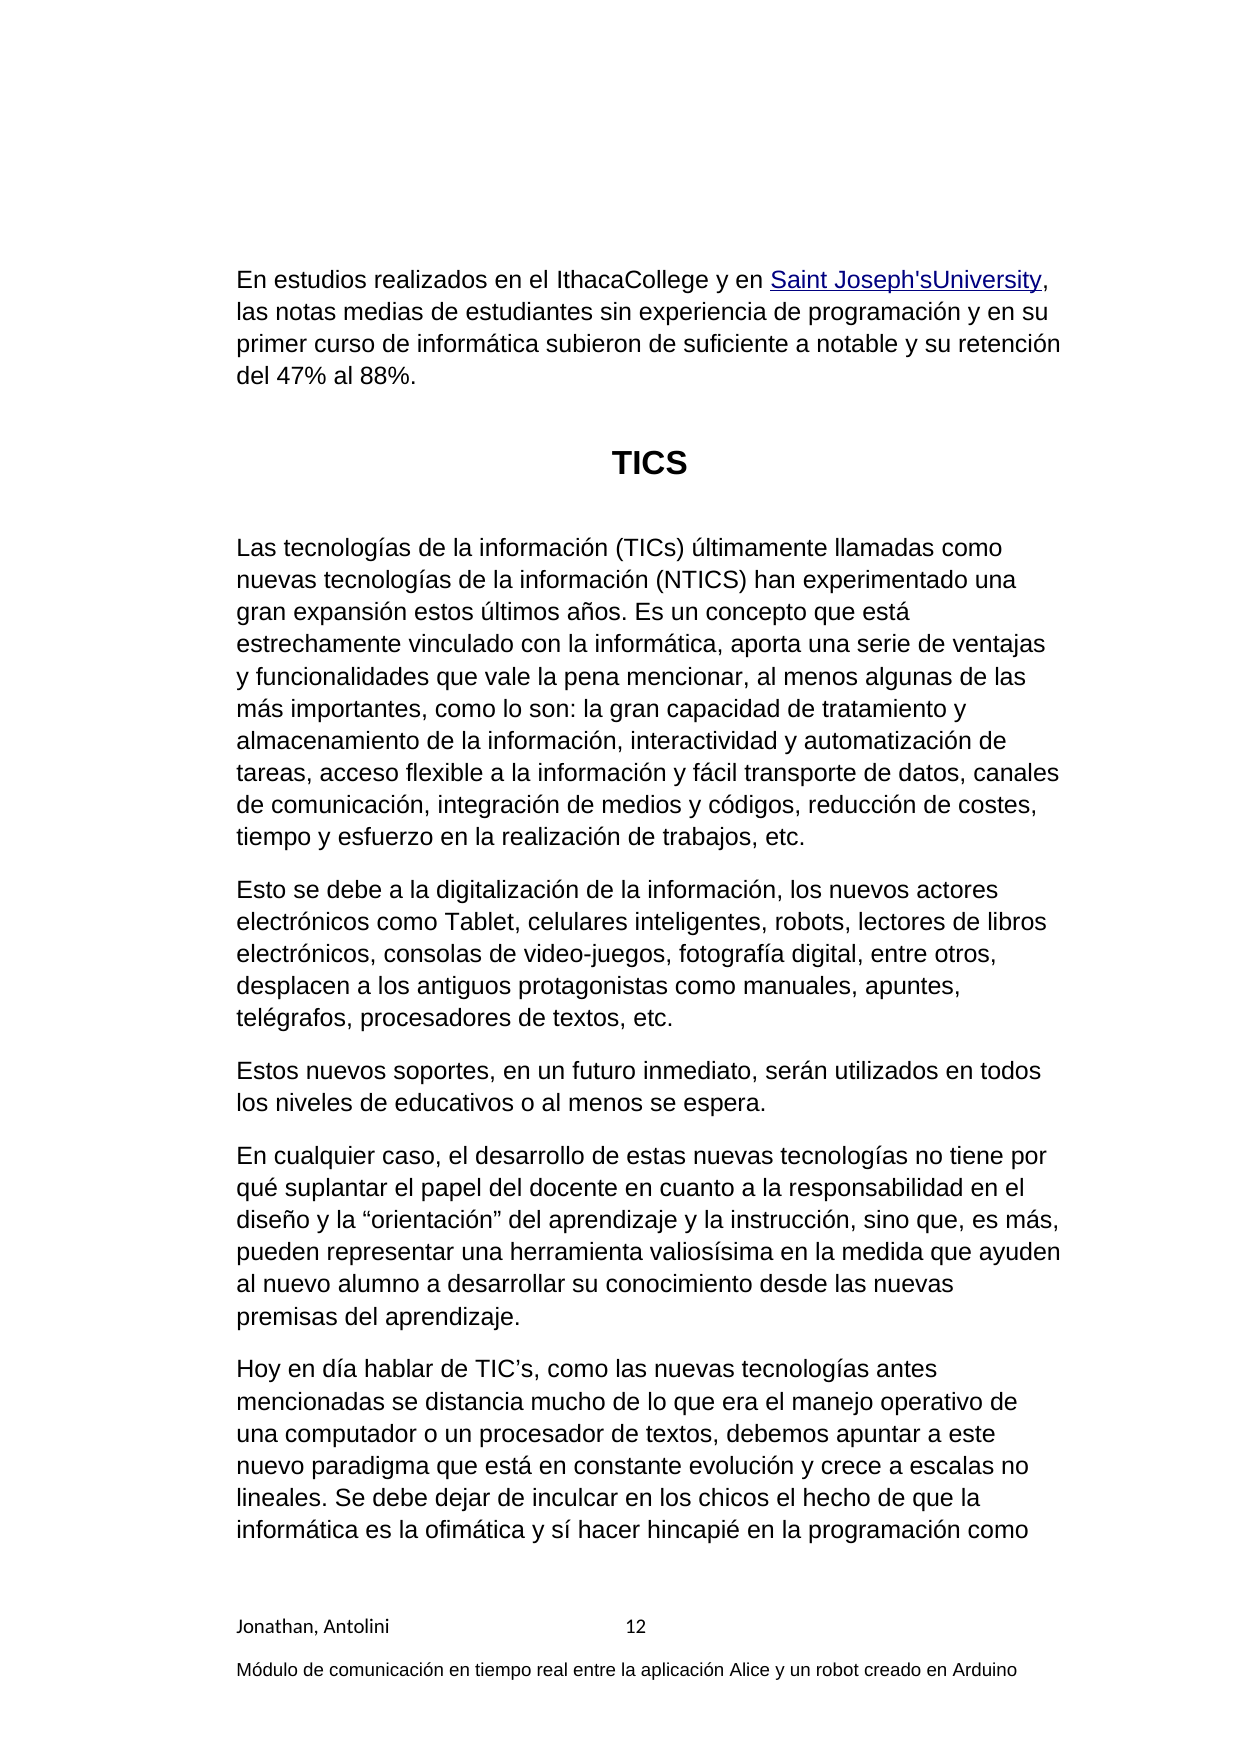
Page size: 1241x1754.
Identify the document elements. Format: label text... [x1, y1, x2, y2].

subtitle TICS [236, 444, 1063, 481]
text En estudios realizados en el IthacaCollege y en Saint Joseph'sUniversity, las notas medias de estudiantes sin experiencia de programación y en su primer curso de informática subieron de suficiente a notable y su retención del 47% al 88%. [236, 266, 1063, 390]
text Estos nuevos soportes, en un futuro inmediato, serán utilizados en todos los niveles de educativos o al menos se espera. [236, 1057, 1063, 1117]
text En cualquier caso, el desarrollo de estas nuevas tecnologías no tiene por qué suplantar el papel del docente en cuanto a la responsabilidad en el diseño y la “orientación” del aprendizaje y la instrucción, sino que, es más, pueden representar una herramienta valiosísima en la medida que ayuden al nuevo alumno a desarrollar su conocimiento desde las nuevas premisas del aprendizaje. [236, 1142, 1063, 1330]
text Esto se debe a la digitalización de la información, los nuevos actores electrónicos como Tablet, celulares inteligentes, robots, lectores de libros electrónicos, consolas de video-juegos, fotografía digital, entre otros, desplacen a los antiguos protagonistas como manuales, apuntes, telégrafos, procesadores de textos, etc. [236, 876, 1063, 1032]
text Hoy en día hablar de TIC’s, como las nuevas tecnologías antes mencionadas se distancia mucho de lo que era el manejo operativo de una computador o un procesador de textos, debemos apuntar a este nuevo paradigma que está en constante evolución y crece a escalas no lineales. Se debe dejar de inculcar en los chicos el hecho de que la informática es la ofimática y sí hacer hincapié en la programación como [236, 1355, 1063, 1544]
text Las tecnologías de la información (TICs) últimamente llamadas como nuevas tecnologías de la información (NTICS) han experimentado una gran expansión estos últimos años. Es un concepto que está estrechamente vinculado con la informática, aporta una serie de ventajas y funcionalidades que vale la pena mencionar, al menos algunas de las más importantes, como lo son: la gran capacidad de tratamiento y almacenamiento de la información, interactividad y automatización de tareas, acceso flexible a la información y fácil transporte de datos, canales de comunicación, integración de medios y códigos, reducción de costes, tiempo y esfuerzo en la realización de trabajos, etc. [236, 534, 1063, 851]
